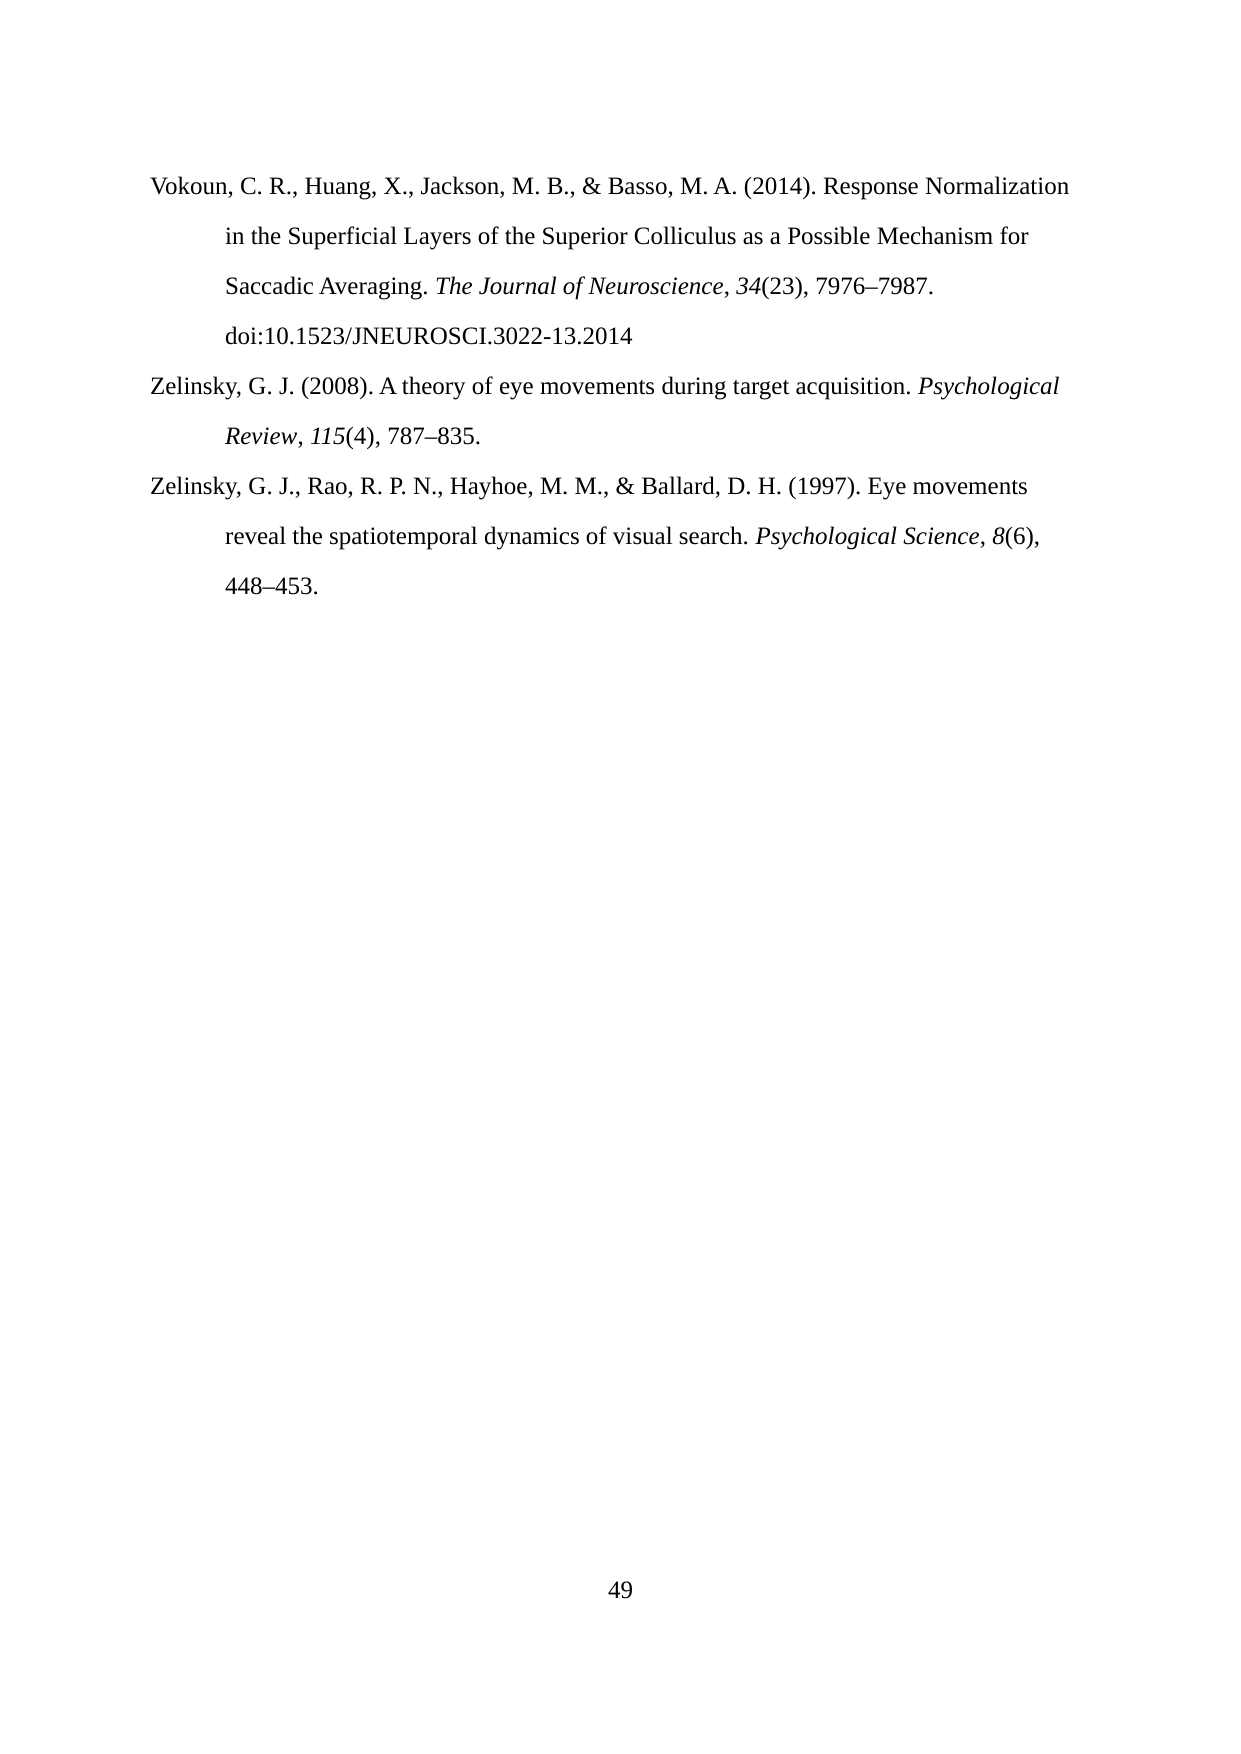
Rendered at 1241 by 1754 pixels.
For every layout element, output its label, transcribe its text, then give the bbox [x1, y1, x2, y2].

text Zelinsky, G. J. (2008). A theory of eye movements during target acquisition. Psychological Review, 115(4), 787–835. [150, 350, 1091, 450]
text Zelinsky, G. J., Rao, R. P. N., Hayhoe, M. M., & Ballard, D. H. (1997). Eye movements reveal the spatiotemporal dynamics of visual search. Psychological Science, 8(6), 448–453. [150, 450, 1091, 600]
text Vokoun, C. R., Huang, X., Jackson, M. B., & Basso, M. A. (2014). Response Normalization in the Superficial Layers of the Superior Colliculus as a Possible Mechanism for Saccadic Averaging. The Journal of Neuroscience, 34(23), 7976–7987. doi:10.1523/JNEUROSCI.3022-13.2014 [150, 150, 1091, 350]
